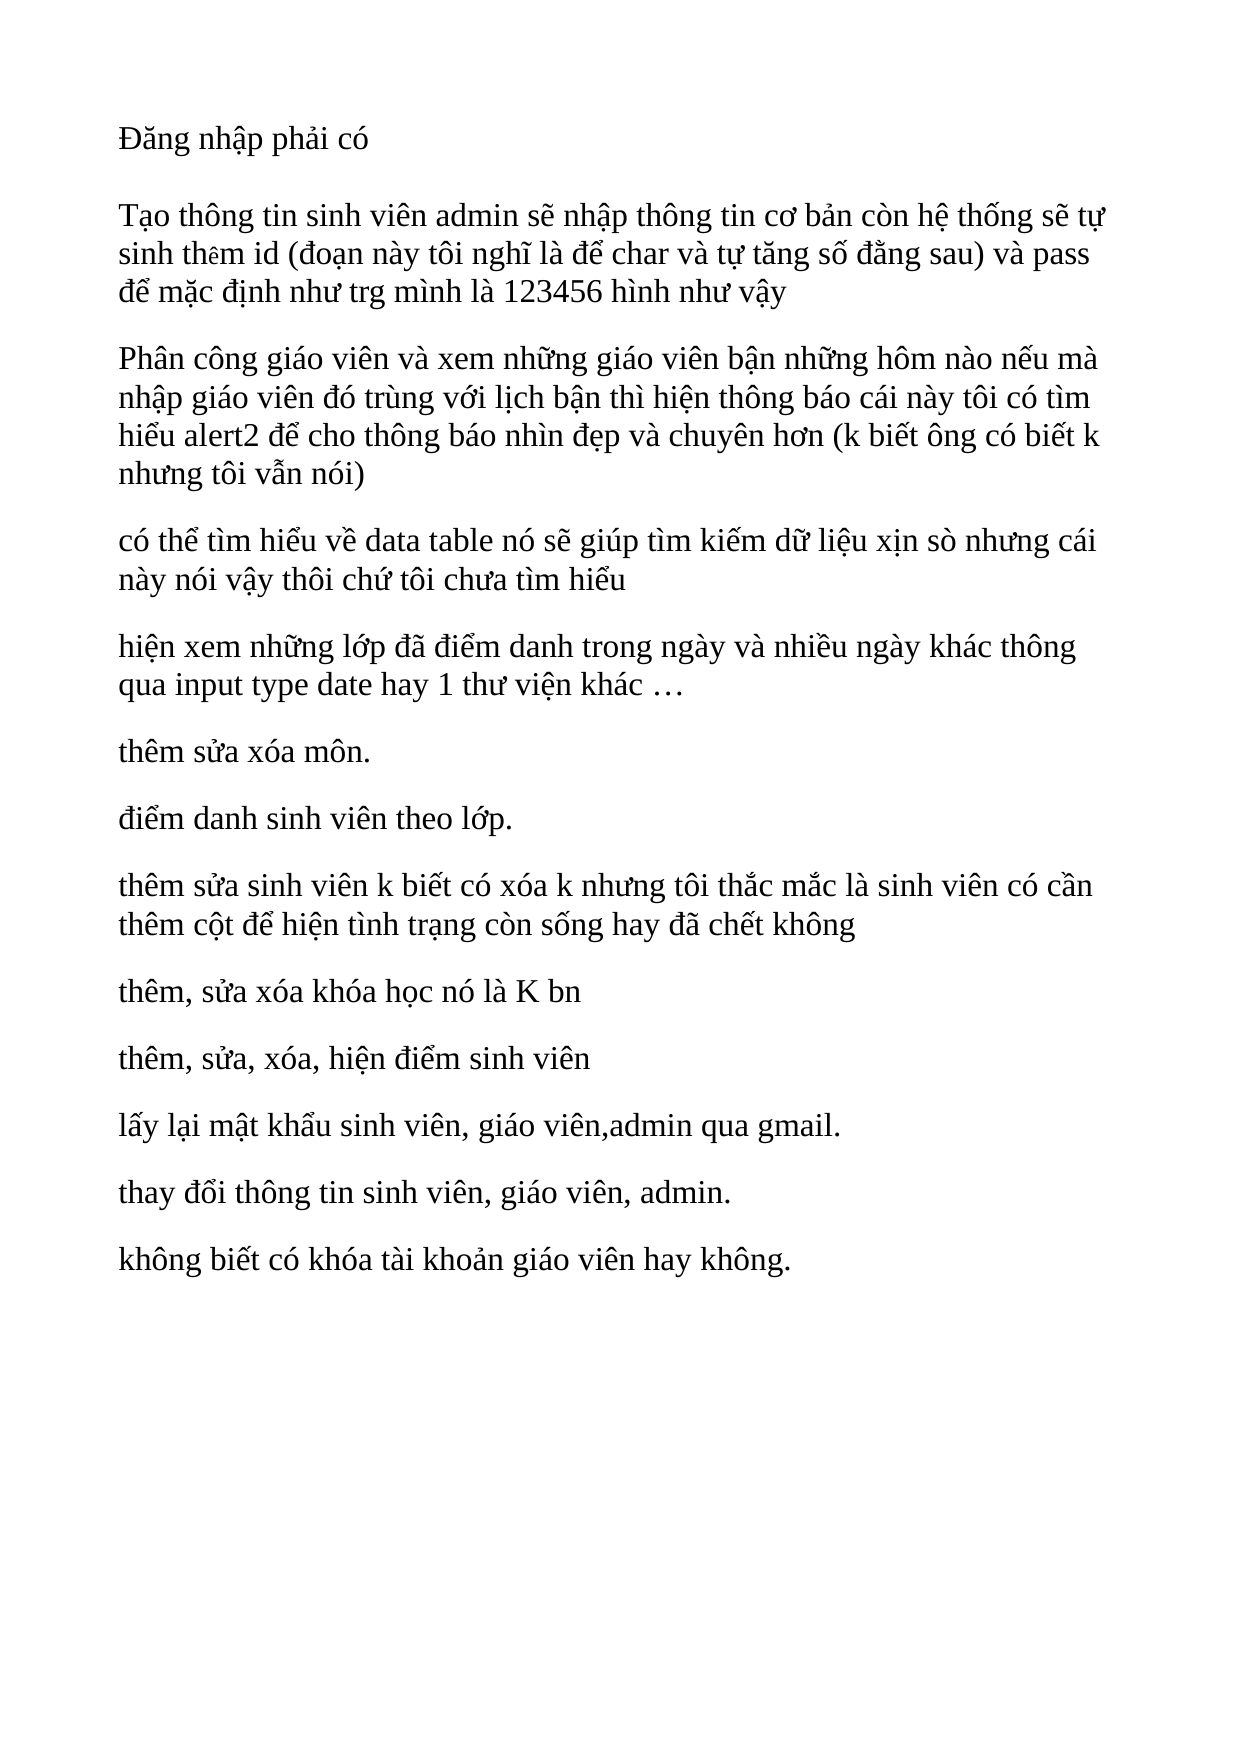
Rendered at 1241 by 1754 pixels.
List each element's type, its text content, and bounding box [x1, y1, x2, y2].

text thêm sửa sinh viên k biết có xóa k nhưng tôi thắc mắc là sinh viên có cần thêm cột để hiện tình trạng còn sống hay đã chết không [118, 866, 1122, 942]
text hiện xem những lớp đã điểm danh trong ngày và nhiều ngày khác thông qua input type date hay 1 thư viện khác … [118, 626, 1122, 703]
text Đăng nhập phải có [118, 118, 1122, 156]
text thêm, sửa xóa khóa học nó là K bn [118, 971, 1122, 1009]
text điểm danh sinh viên theo lớp. [118, 798, 1122, 837]
text thêm, sửa, xóa, hiện điểm sinh viên [118, 1038, 1122, 1076]
text thêm sửa xóa môn. [118, 731, 1122, 770]
text có thể tìm hiểu về data table nó sẽ giúp tìm kiếm dữ liệu xịn sò nhưng cái này nói vậy thôi chứ tôi chưa tìm hiểu [118, 521, 1122, 597]
text lấy lại mật khẩu sinh viên, giáo viên,admin qua gmail. [118, 1105, 1122, 1143]
text Phân công giáo viên và xem những giáo viên bận những hôm nào nếu mà nhập giáo viên đó trùng với lịch bận thì hiện thông báo cái này tôi có tìm hiểu alert2 để cho thông báo nhìn đẹp và chuyên hơn (k biết ông có biết k nhưng tôi vẫn nói) [118, 338, 1122, 492]
text không biết có khóa tài khoản giáo viên hay không. [118, 1239, 1122, 1278]
text thay đổi thông tin sinh viên, giáo viên, admin. [118, 1172, 1122, 1211]
text Tạo thông tin sinh viên admin sẽ nhập thông tin cơ bản còn hệ thống sẽ tự sinh thêm id (đoạn này tôi nghĩ là để char và tự tăng số đằng sau) và pass để mặc định như trg mình là 123456 hình như vậy [118, 195, 1122, 310]
